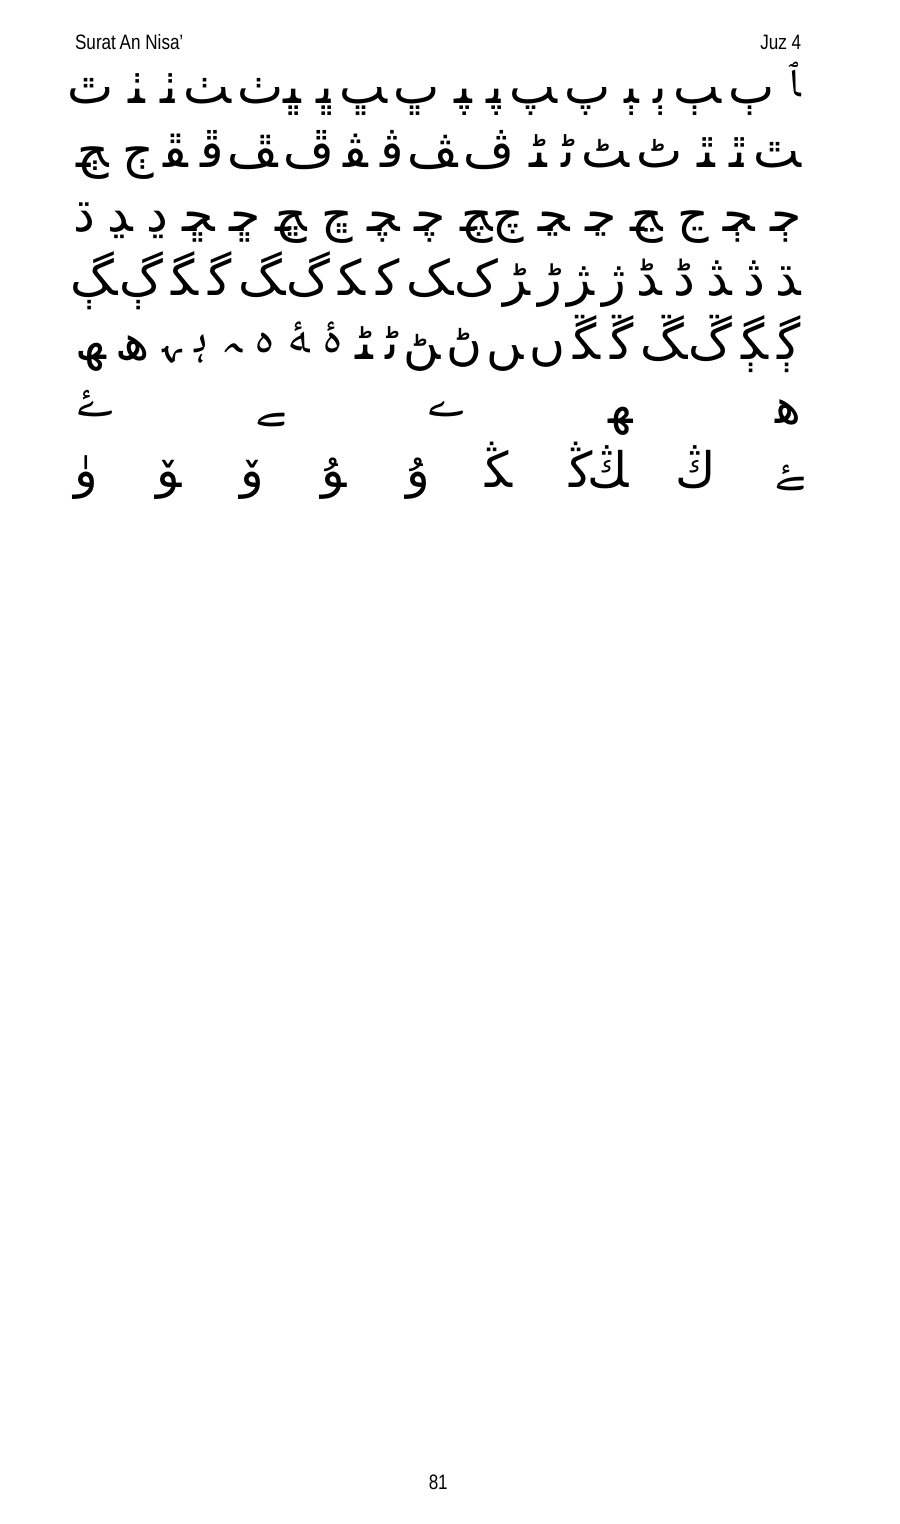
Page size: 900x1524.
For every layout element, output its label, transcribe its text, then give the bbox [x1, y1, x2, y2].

text ﮱ ﯓ ﯔﯕ ﯖ ﯗ ﯘ ﯙ ﯚ ﯛ [75, 443, 801, 507]
text ﭑ ﭒ ﭓ ﭔ ﭕ ﭖ ﭗ ﭘ ﭙ ﭚ ﭛ ﭜ ﭝﭞ ﭟ ﭠ ﭡ ﭢ ﭣ ﭤ ﭥ ﭦ ﭧ ﭨ ﭩ ﭪ ﭫ ﭬ ﭭ ﭮ ﭯ ﭰ ﭱ ﭲ ﭳ ﭴ ﭵ ﭶ ﭷ ﭸ ﭹ ﭺﭻ ﭼ ﭽ ﭾ ﭿ ﮀ ﮁ ﮂ ﮃ ﮄ ﮅ ﮆ ﮇ ﮈ ﮉ ﮊ ﮋ ﮌ ﮍ ﮎ ﮏ ﮐ ﮑ ﮒ ﮓ ﮔ ﮕ ﮖ ﮗ ﮘ ﮙ ﮚ ﮛ ﮜ ﮝ ﮞ ﮟ ﮠ ﮡ ﮢ ﮣ ﮤ ﮥ ﮦ ﮧ ﮨ ﮩ ﮪ ﮫ ﮬ ﮭ ﮮ ﮯ ﮰ [75, 60, 801, 443]
